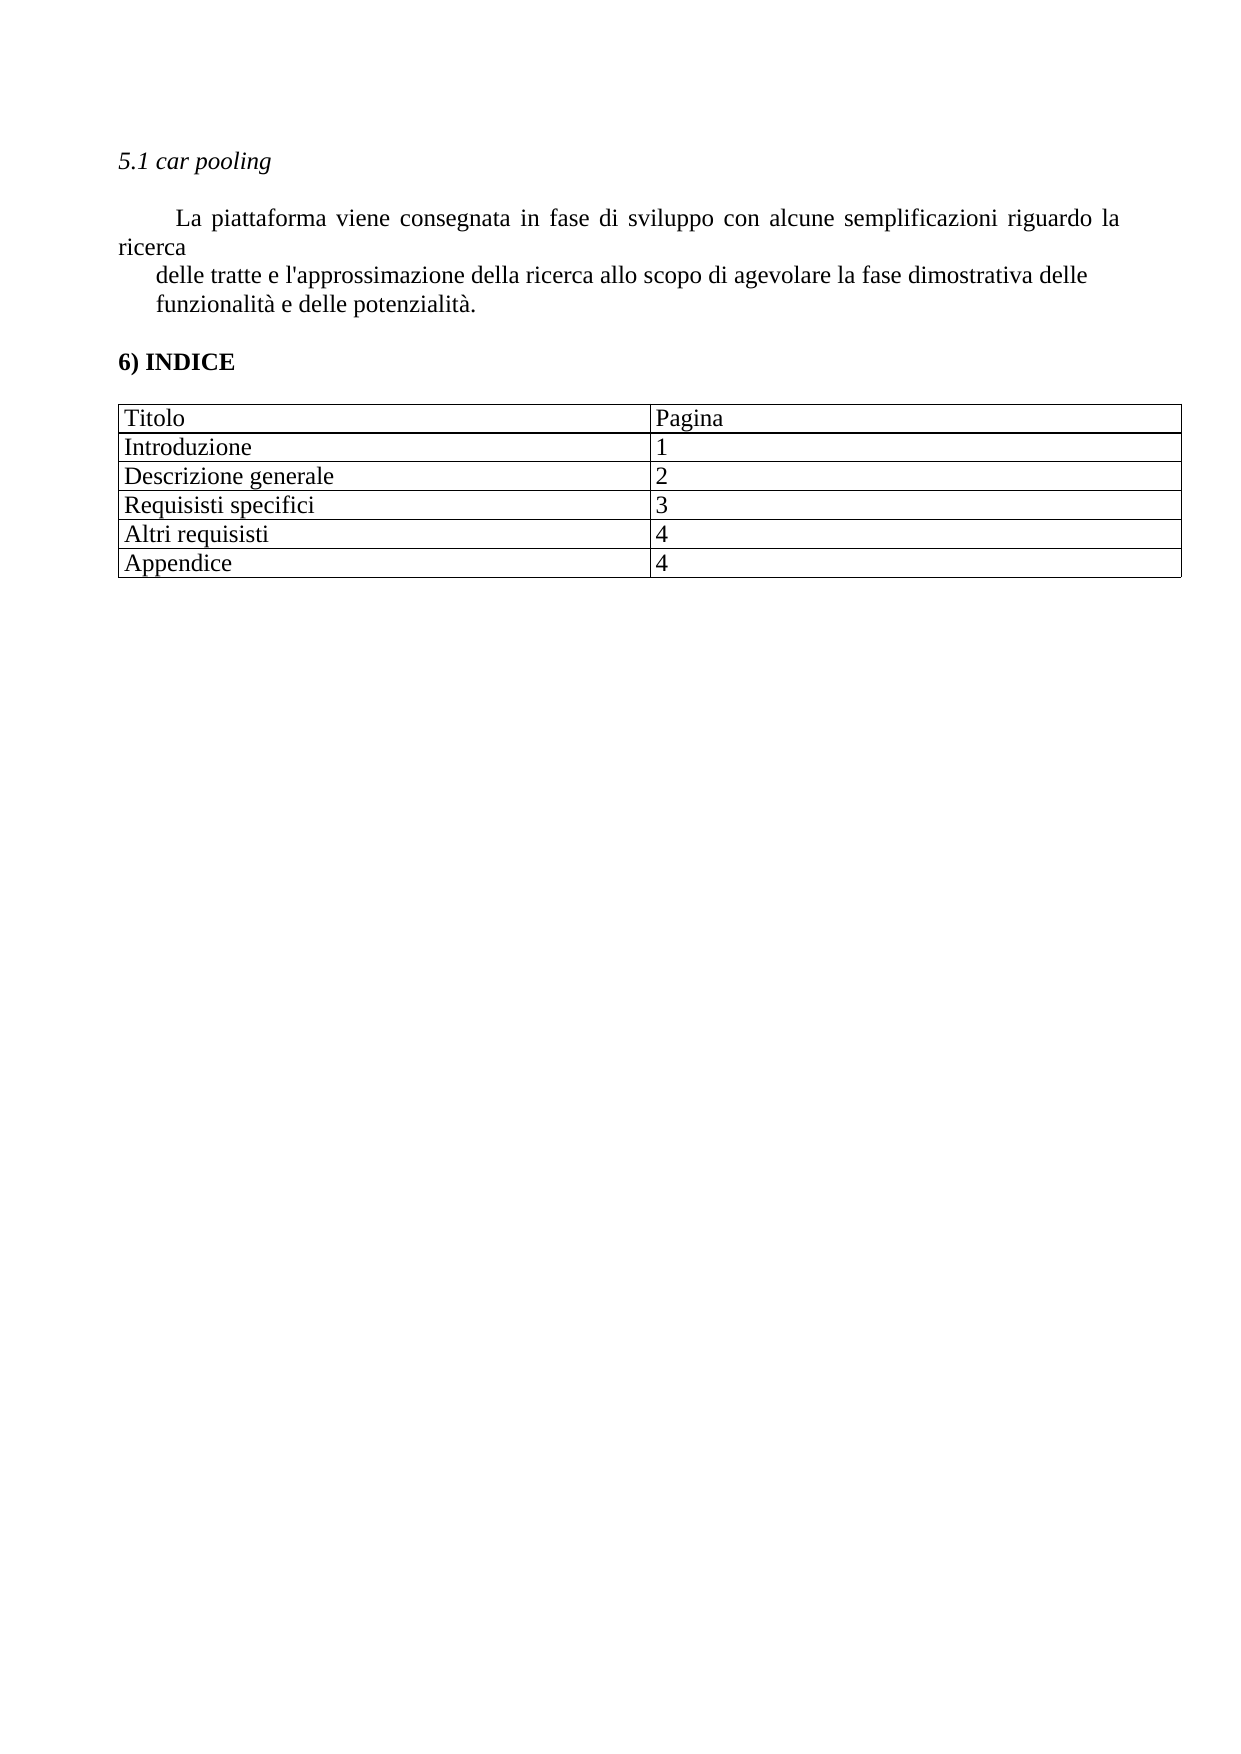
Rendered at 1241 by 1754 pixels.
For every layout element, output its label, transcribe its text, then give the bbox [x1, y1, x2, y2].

table_cell 3 [651, 491, 1181, 519]
table_cell 1 [651, 434, 1181, 461]
table_cell Introduzione [119, 434, 650, 461]
table_cell 4 [651, 549, 1181, 577]
table_cell Appendice [119, 549, 650, 577]
text La piattaforma viene consegnata in fase di sviluppo con alcune semplificazioni riguardo la ricerca [118, 203, 1122, 260]
table_cell Altri requisisti [119, 520, 650, 548]
table_cell 2 [651, 462, 1181, 490]
text 6) INDICE [118, 347, 1122, 375]
table_cell Requisisti specifici [119, 491, 650, 519]
table_cell Descrizione generale [119, 462, 650, 490]
table_cell 4 [651, 520, 1181, 548]
table_header Pagina [651, 405, 1181, 432]
text 5.1 car pooling [118, 146, 1122, 175]
table_header Titolo [119, 405, 650, 432]
text funzionalità e delle potenzialità. [118, 289, 1122, 318]
text delle tratte e l'approssimazione della ricerca allo scopo di agevolare la fase dimostrativa delle [118, 260, 1122, 289]
